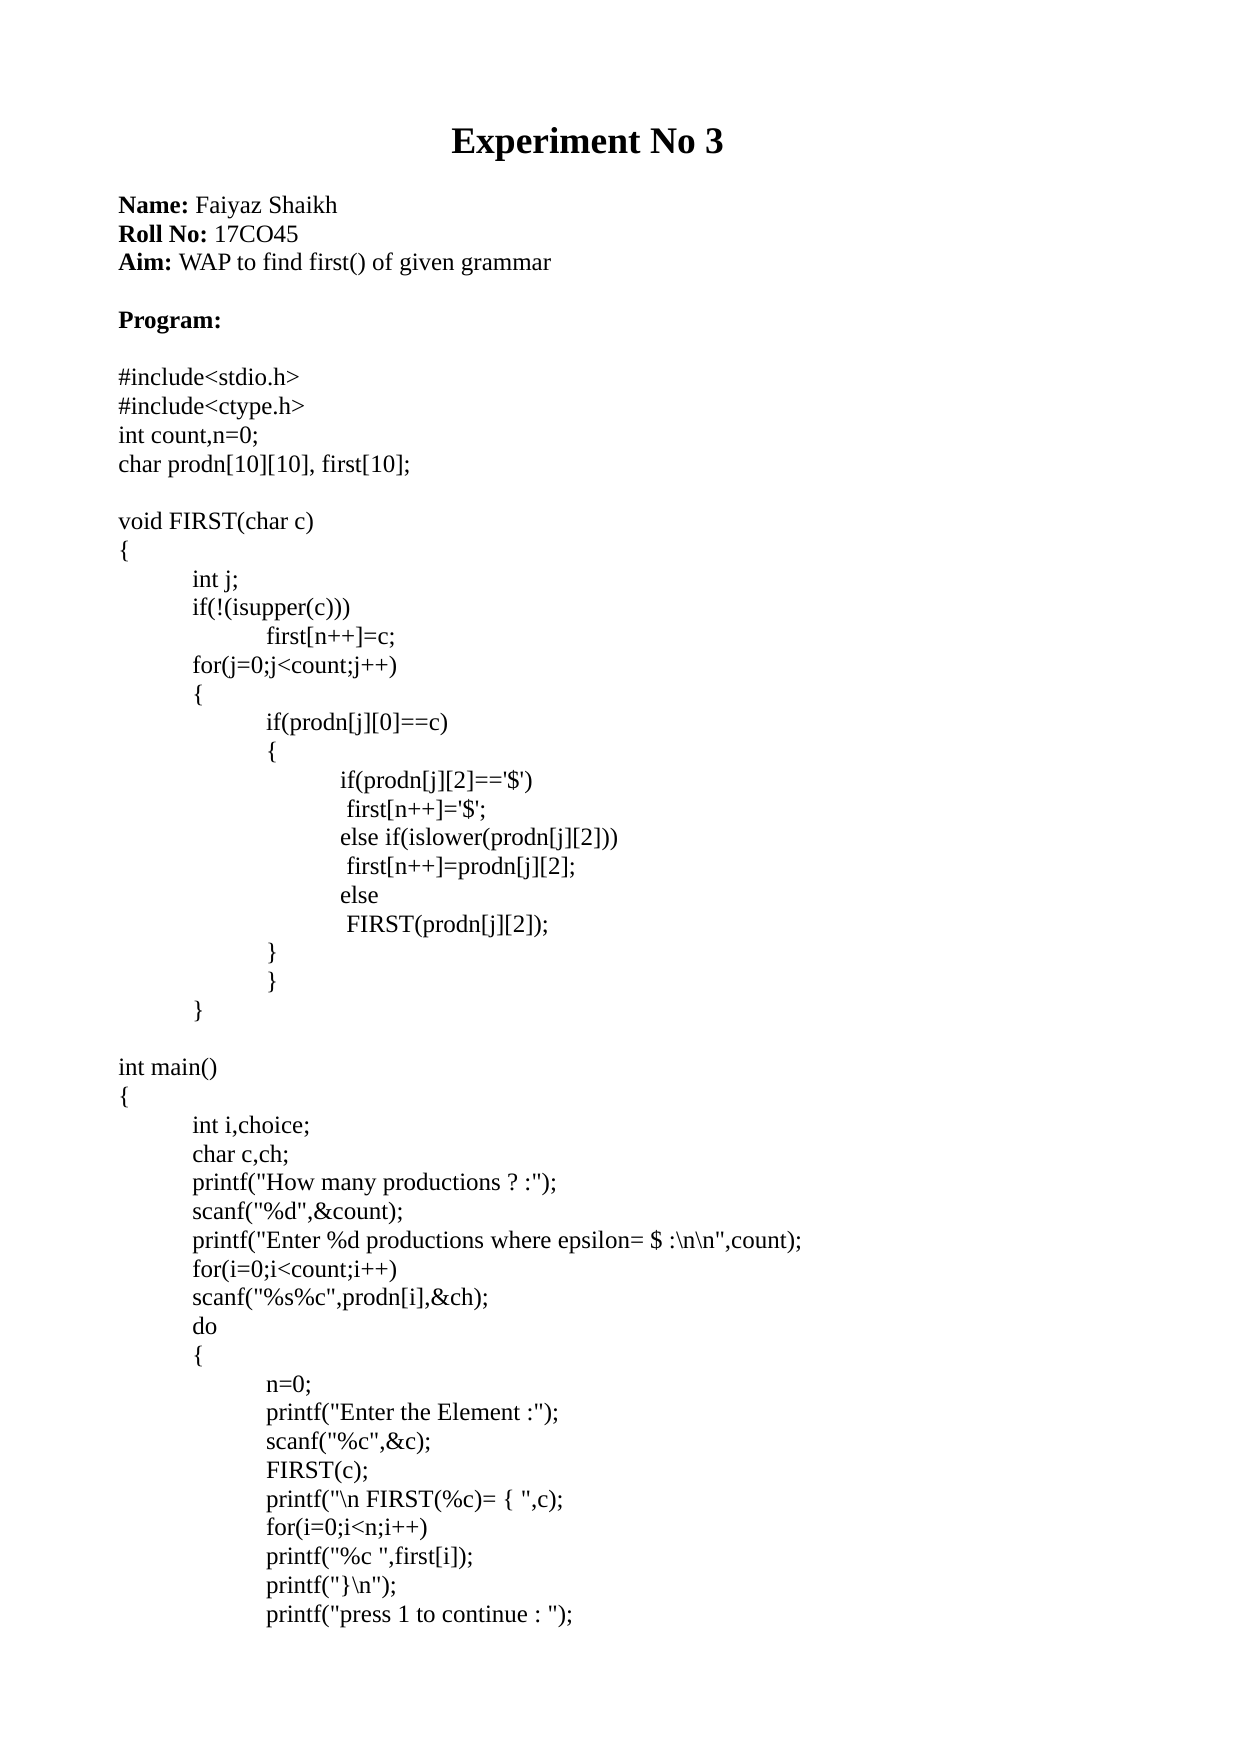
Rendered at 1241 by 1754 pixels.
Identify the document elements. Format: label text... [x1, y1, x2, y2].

text Name: Faiyaz Shaikh [118, 190, 1122, 219]
text Roll No: 17CO45 [118, 219, 1122, 247]
text first[n++]='$'; [118, 794, 1122, 822]
text do [118, 1311, 1122, 1340]
text scanf("%s%c",prodn[i],&ch); [118, 1282, 1122, 1311]
text { [118, 1340, 1122, 1369]
text else [118, 880, 1122, 909]
text first[n++]=prodn[j][2]; [118, 851, 1122, 880]
text for(i=0;i<n;i++) [118, 1512, 1122, 1541]
text scanf("%c",&c); [118, 1426, 1122, 1455]
text int count,n=0; [118, 420, 1122, 449]
text first[n++]=c; [118, 621, 1122, 650]
text for(i=0;i<count;i++) [118, 1254, 1122, 1282]
text char c,ch; [118, 1139, 1122, 1167]
text scanf("%d",&count); [118, 1196, 1122, 1225]
text char prodn[10][10], first[10]; [118, 449, 1122, 477]
text int j; [118, 564, 1122, 592]
text printf("}\n"); [118, 1570, 1122, 1599]
text } [118, 995, 1122, 1024]
text n=0; [118, 1369, 1122, 1397]
text } [118, 966, 1122, 995]
text void FIRST(char c) [118, 506, 1122, 535]
text int i,choice; [118, 1110, 1122, 1139]
text Aim: WAP to find first() of given grammar [118, 247, 1122, 276]
text if(prodn[j][0]==c) [118, 707, 1122, 736]
text { [118, 679, 1122, 707]
text } [118, 937, 1122, 966]
text else if(islower(prodn[j][2])) [118, 822, 1122, 851]
text int main() [118, 1052, 1122, 1081]
text FIRST(c); [118, 1455, 1122, 1484]
text printf("\n FIRST(%c)= { ",c); [118, 1484, 1122, 1512]
text if(!(isupper(c))) [118, 592, 1122, 621]
text printf("Enter the Element :"); [118, 1397, 1122, 1426]
text Program: [118, 305, 1122, 334]
text { [118, 535, 1122, 564]
text { [118, 1081, 1122, 1110]
text #include<stdio.h> [118, 362, 1122, 391]
text Experiment No 3 [118, 118, 1122, 161]
text #include<ctype.h> [118, 391, 1122, 420]
text printf("Enter %d productions where epsilon= $ :\n\n",count); [118, 1225, 1122, 1254]
text printf("How many productions ? :"); [118, 1167, 1122, 1196]
text if(prodn[j][2]=='$') [118, 765, 1122, 794]
text { [118, 736, 1122, 765]
text printf("%c ",first[i]); [118, 1541, 1122, 1570]
text for(j=0;j<count;j++) [118, 650, 1122, 679]
text FIRST(prodn[j][2]); [118, 909, 1122, 937]
text printf("press 1 to continue : "); [118, 1599, 1122, 1627]
